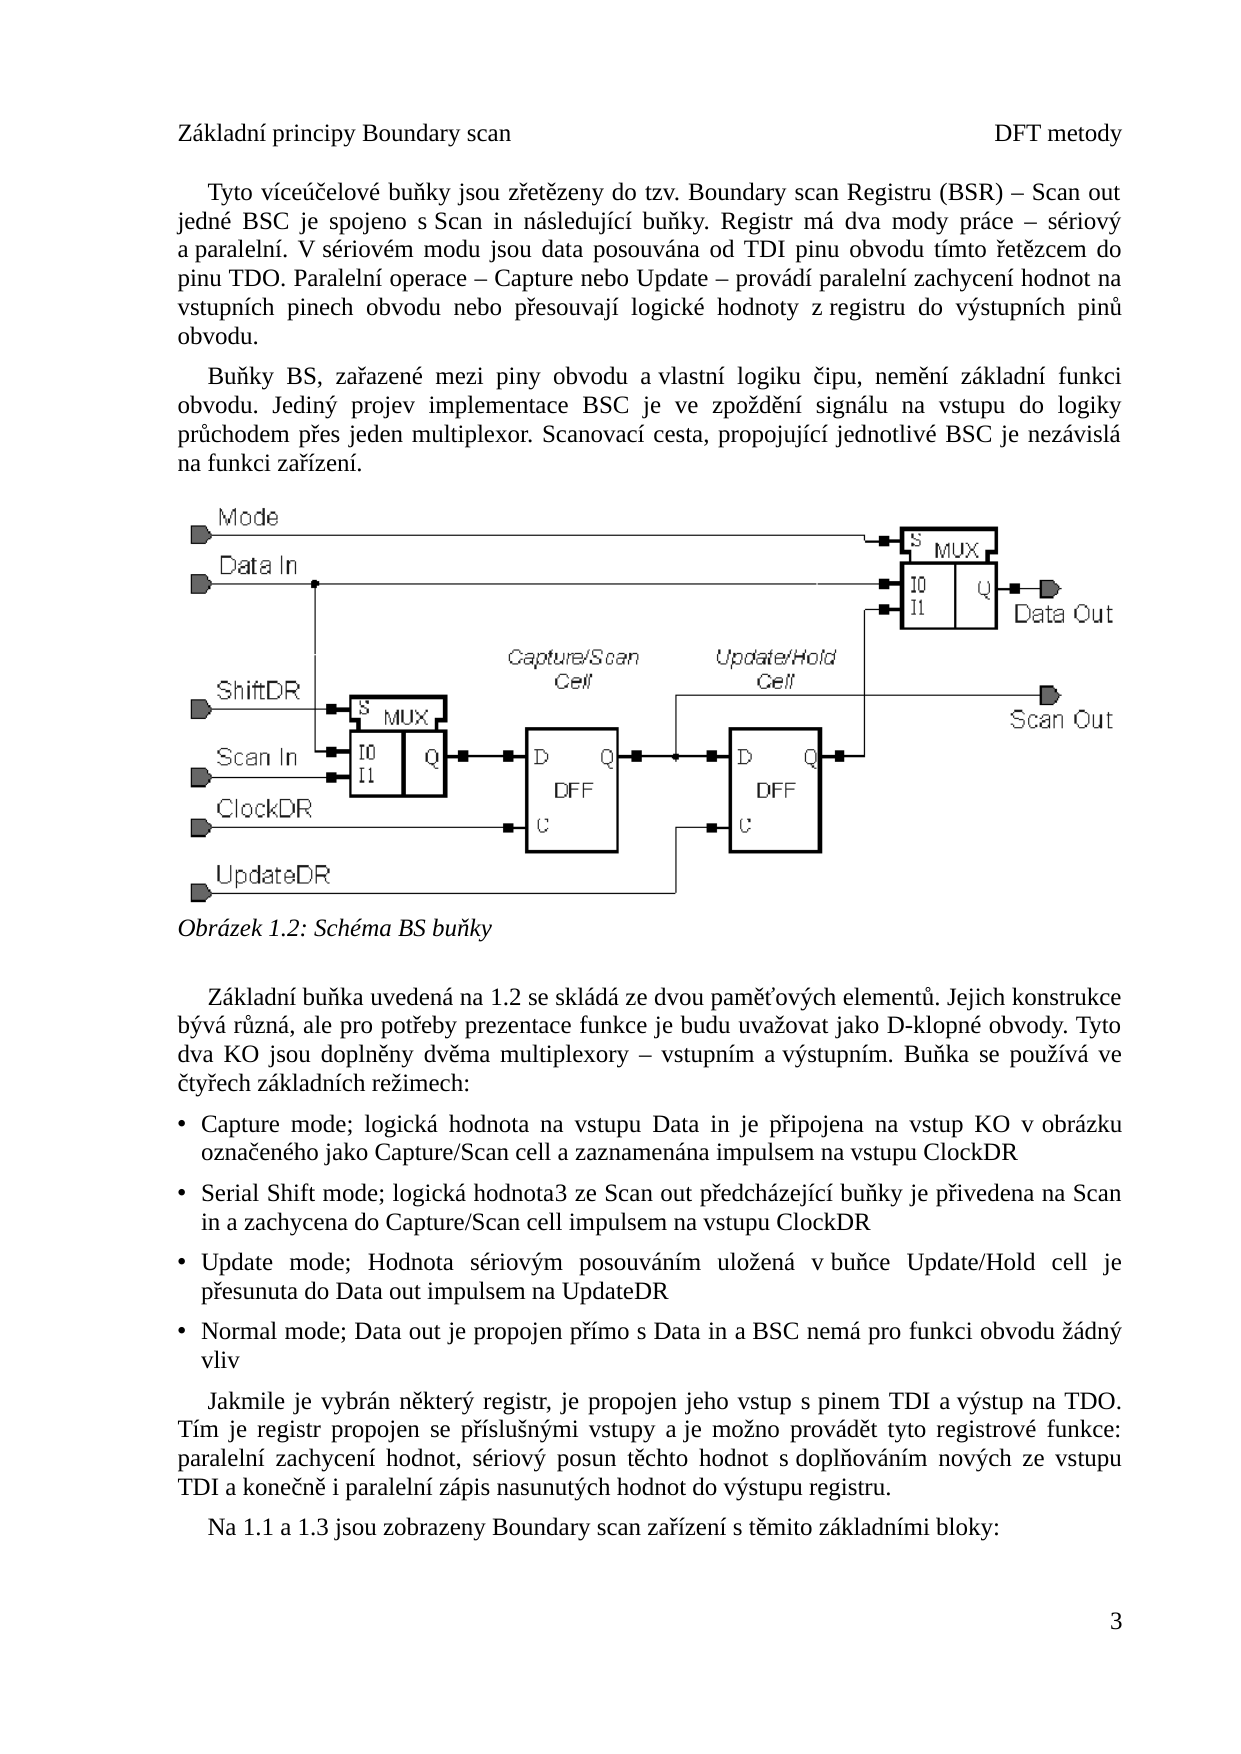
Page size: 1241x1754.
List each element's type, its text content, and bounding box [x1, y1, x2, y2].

list Capture mode; logická hodnota na vstupu Data in je připojena na vstup KO v obrázku označeného jako Capture/Scan cell a zaznamenána impulsem na vstupu ClockDR [177, 1109, 1122, 1166]
picture [177, 500, 1123, 908]
list Serial Shift mode; logická hodnota3 ze Scan out předcházející buňky je přivedena na Scan in a zachycena do Capture/Scan cell impulsem na vstupu ClockDR [177, 1178, 1122, 1235]
text Na 1.1 a 1.3 jsou zobrazeny Boundary scan zařízení s těmito základními bloky: [177, 1512, 1122, 1541]
text Tyto víceúčelové buňky jsou zřetězeny do tzv. Boundary scan Registru (BSR) – Scan out jedné BSC je spojeno s Scan in následující buňky. Registr má dva mody práce – sériový a paralelní. V sériovém modu jsou data posouvána od TDI pinu obvodu tímto řetězcem do pinu TDO. Paralelní operace – Capture nebo Update – provádí paralelní zachycení hodnot na vstupních pinech obvodu nebo přesouvají logické hodnoty z registru do výstupních pinů obvodu. [177, 177, 1122, 349]
text Obrázek 1.2: Schéma BS buňky [177, 908, 1122, 941]
text Buňky BS, zařazené mezi piny obvodu a vlastní logiku čipu, nemění základní funkci obvodu. Jediný projev implementace BSC je ve zpoždění signálu na vstupu do logiky průchodem přes jeden multiplexor. Scanovací cesta, propojující jednotlivé BSC je nezávislá na funkci zařízení. [177, 361, 1122, 476]
list Update mode; Hodnota sériovým posouváním uložená v buňce Update/Hold cell je přesunuta do Data out impulsem na UpdateDR [177, 1247, 1122, 1305]
list Normal mode; Data out je propojen přímo s Data in a BSC nemá pro funkci obvodu žádný vliv [177, 1316, 1122, 1374]
text Jakmile je vybrán některý registr, je propojen jeho vstup s pinem TDI a výstup na TDO. Tím je registr propojen se příslušnými vstupy a je možno provádět tyto registrové funkce: paralelní zachycení hodnot, sériový posun těchto hodnot s doplňováním nových ze vstupu TDI a konečně i paralelní zápis nasunutých hodnot do výstupu registru. [177, 1386, 1122, 1501]
text Základní buňka uvedená na 1.2 se skládá ze dvou paměťových elementů. Jejich konstrukce bývá různá, ale pro potřeby prezentace funkce je budu uvažovat jako D-klopné obvody. Tyto dva KO jsou doplněny dvěma multiplexory – vstupním a výstupním. Buňka se používá ve čtyřech základních režimech: [177, 982, 1122, 1097]
